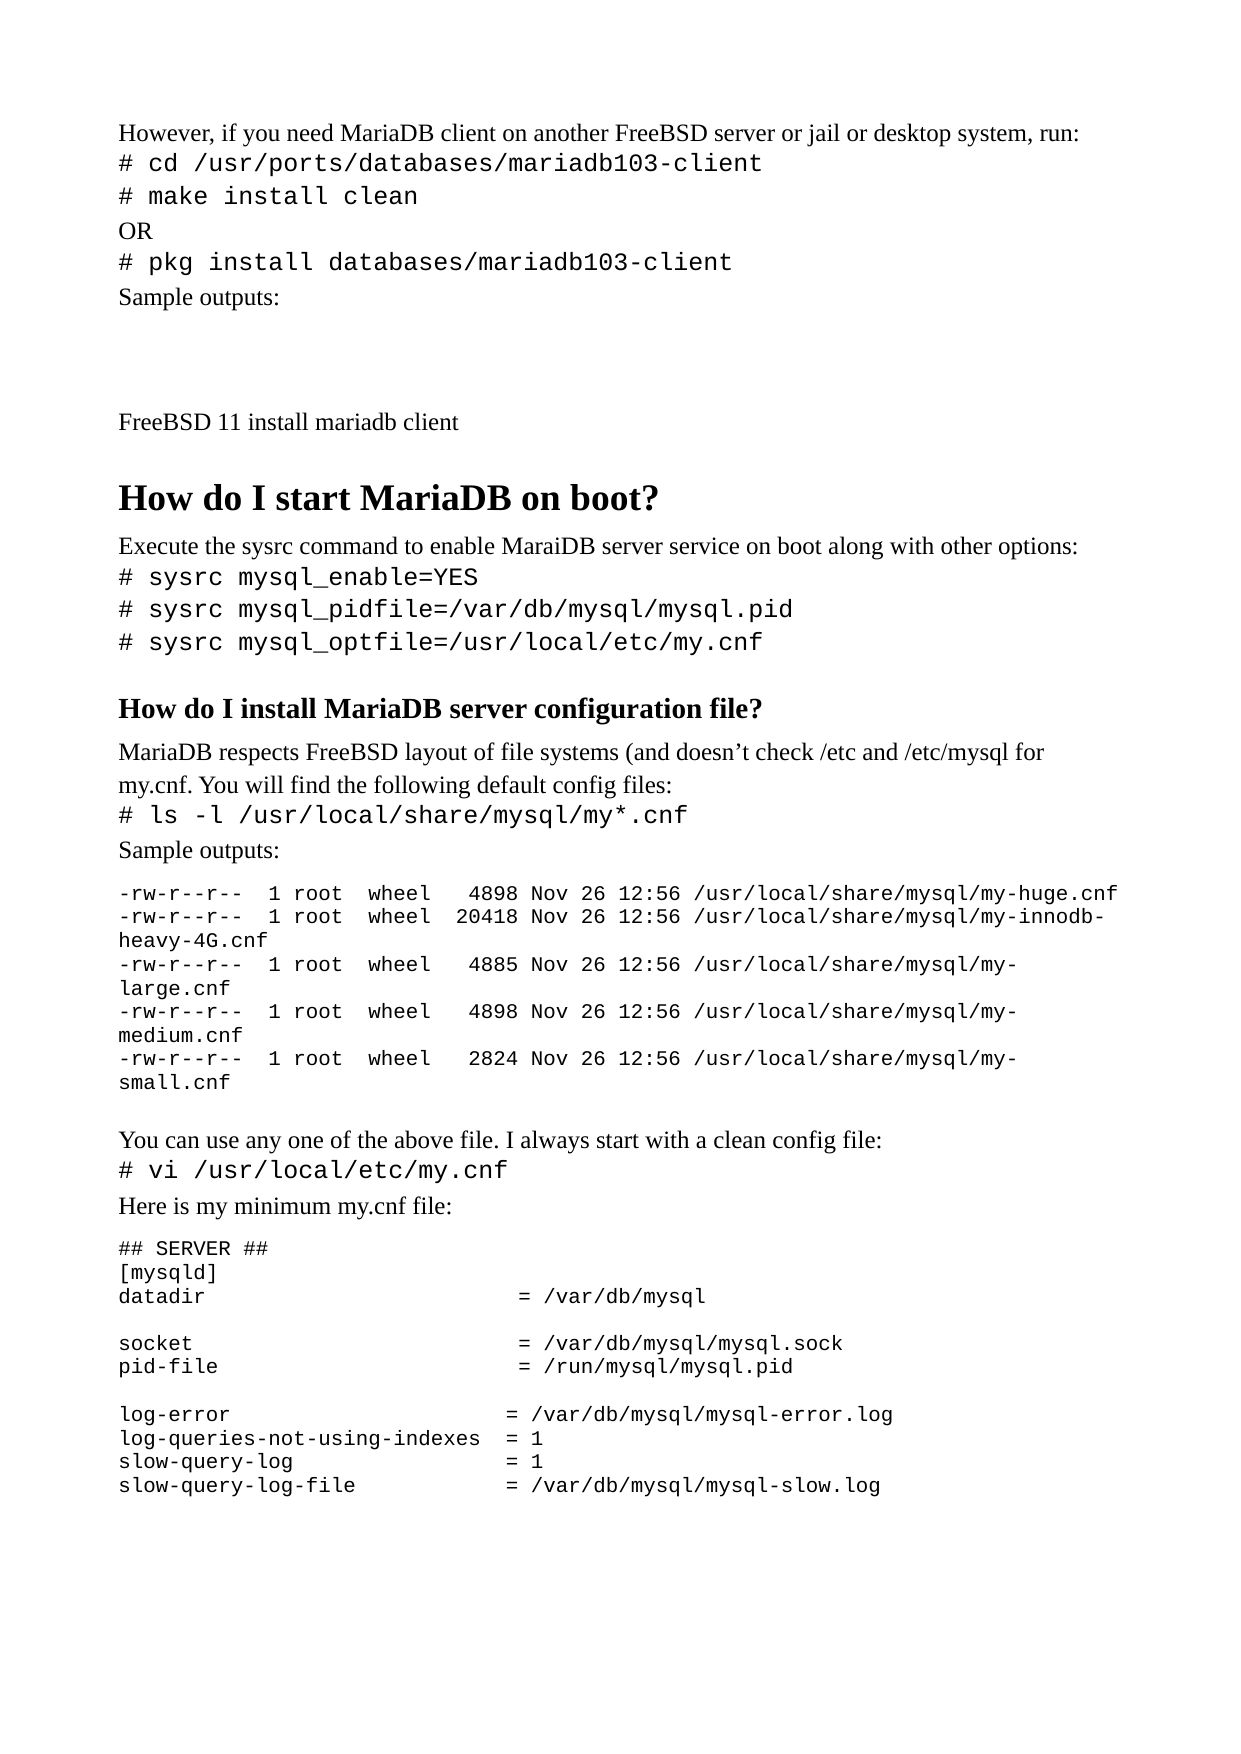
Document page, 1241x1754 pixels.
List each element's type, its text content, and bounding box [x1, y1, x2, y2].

text datadir = /var/db/mysql [118, 1286, 1122, 1309]
text However, if you need MariaDB client on another FreeBSD server or jail or desktop system, run: # cd /usr/ports/databases/mariadb103-client # make install clean OR # pkg install databases/mariadb103-client Sample outputs: [118, 118, 1122, 310]
text -rw-r--r-- 1 root wheel 4898 Nov 26 12:56 /usr/local/share/mysql/my-huge.cnf [118, 883, 1122, 907]
subtitle How do I start MariaDB on boot? [118, 476, 1122, 519]
text MariaDB respects FreeBSD layout of file systems (and doesn’t check /etc and /etc/mysql for my.cnf. You will find the following default config files: # ls -l /usr/local/share/mysql/my*.cnf Sample outputs: [118, 737, 1122, 864]
subtitle How do I install MariaDB server configuration file? [118, 691, 1122, 724]
text ## SERVER ## [118, 1238, 1122, 1262]
text Execute the sysrc command to enable MaraiDB server service on boot along with other options: # sysrc mysql_enable=YES # sysrc mysql_pidfile=/var/db/mysql/mysql.pid # sysrc mysql_optfile=/usr/local/etc/my.cnf [118, 531, 1122, 657]
text pid-file = /run/mysql/mysql.pid [118, 1357, 1122, 1380]
text log-error = /var/db/mysql/mysql-error.log [118, 1404, 1122, 1427]
text socket = /var/db/mysql/mysql.sock [118, 1333, 1122, 1357]
text -rw-r--r-- 1 root wheel 4898 Nov 26 12:56 /usr/local/share/mysql/my-medium.cnf [118, 1001, 1122, 1048]
text -rw-r--r-- 1 root wheel 2824 Nov 26 12:56 /usr/local/share/mysql/my-small.cnf [118, 1048, 1122, 1096]
text -rw-r--r-- 1 root wheel 4885 Nov 26 12:56 /usr/local/share/mysql/my-large.cnf [118, 954, 1122, 1001]
text [mysqld] [118, 1262, 1122, 1286]
text -rw-r--r-- 1 root wheel 20418 Nov 26 12:56 /usr/local/share/mysql/my-innodb-heavy-4G.cnf [118, 907, 1122, 954]
text slow-query-log = 1 [118, 1451, 1122, 1475]
text slow-query-log-file = /var/db/mysql/mysql-slow.log [118, 1475, 1122, 1498]
text log-queries-not-using-indexes = 1 [118, 1427, 1122, 1451]
text You can use any one of the above file. I always start with a clean config file: # vi /usr/local/etc/my.cnf Here is my minimum my.cnf file: [118, 1125, 1122, 1219]
text FreeBSD 11 install mariadb client [118, 407, 1122, 436]
